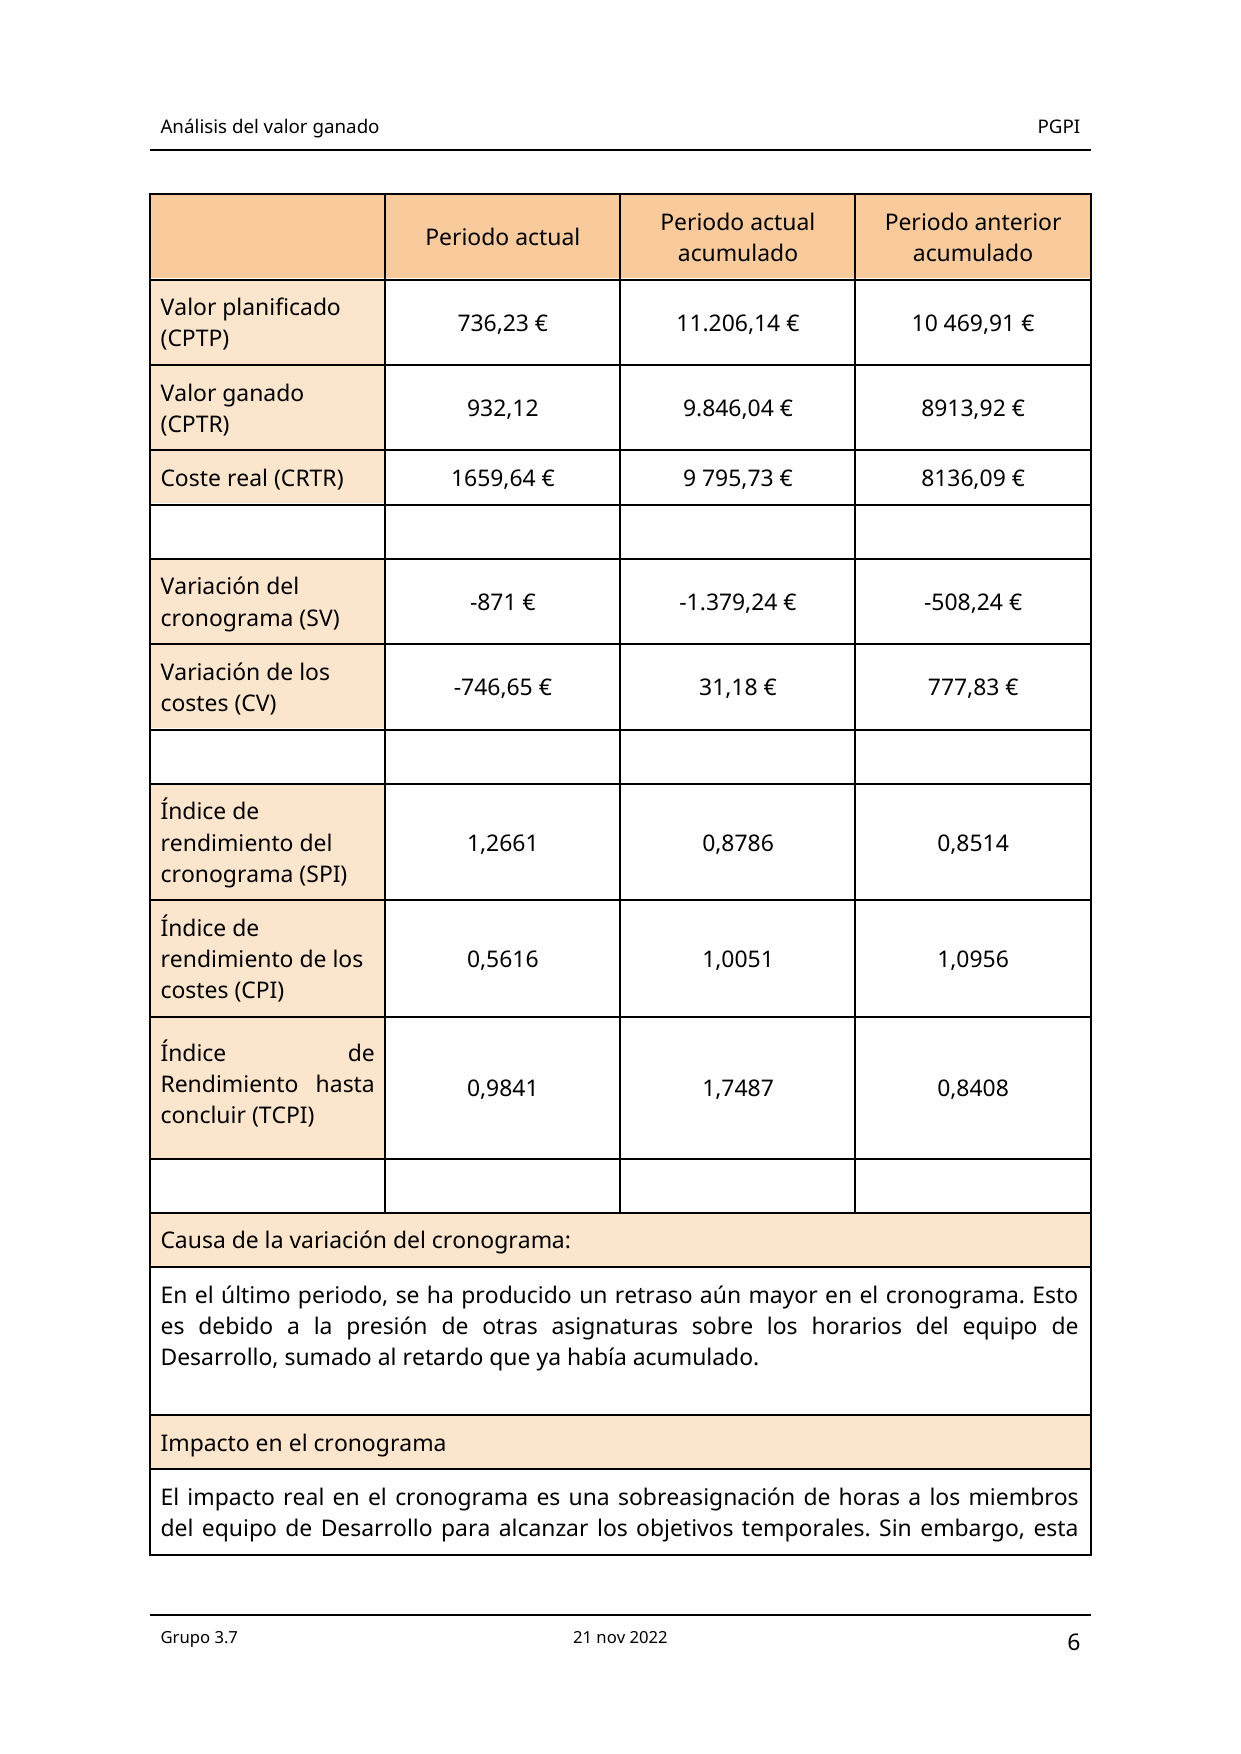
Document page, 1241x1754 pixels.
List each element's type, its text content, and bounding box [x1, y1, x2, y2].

table_cell -746,65 € [386, 645, 619, 728]
table_cell [386, 1160, 619, 1212]
table_header Periodo actual acumulado [621, 195, 854, 278]
table_header Periodo anterior acumulado [856, 195, 1090, 278]
table_cell -871 € [386, 560, 619, 643]
table_cell 0,9841 [386, 1018, 619, 1158]
table_cell 11.206,14 € [621, 281, 854, 364]
table_cell 1,0956 [856, 901, 1090, 1016]
table_cell [621, 506, 854, 558]
table_cell [386, 731, 619, 783]
table_cell 1,2661 [386, 785, 619, 899]
table_cell Índice de rendimiento del cronograma (SPI) [151, 785, 384, 899]
table_cell Causa de la variación del cronograma: [151, 1214, 1090, 1266]
table_cell El impacto real en el cronograma es una sobreasignación de horas a los miembros del equipo de Desarrollo para alcanzar los objetivos temporales. Sin embargo, esta [151, 1470, 1090, 1553]
table_cell [151, 506, 384, 558]
table_cell Índice de rendimiento de los costes (CPI) [151, 901, 384, 1016]
table_cell Variación de los costes (CV) [151, 645, 384, 728]
table_cell [621, 1160, 854, 1212]
table_cell [856, 1160, 1090, 1212]
table_cell -1.379,24 € [621, 560, 854, 643]
table_cell 932,12 [386, 366, 619, 449]
table_cell 1,0051 [621, 901, 854, 1016]
table_cell Índice de Rendimiento hasta concluir (TCPI) [151, 1018, 384, 1158]
table_header [151, 195, 384, 278]
table_cell Coste real (CRTR) [151, 451, 384, 503]
table_cell En el último periodo, se ha producido un retraso aún mayor en el cronograma. Esto es debido a la presión de otras asignaturas sobre los horarios del equipo de Desarrollo, sumado al retardo que ya había acumulado. [151, 1268, 1090, 1414]
table_cell Variación del cronograma (SV) [151, 560, 384, 643]
table_cell [386, 506, 619, 558]
table_cell 1659,64 € [386, 451, 619, 503]
table_cell 10 469,91 € [856, 281, 1090, 364]
table_header Periodo actual [386, 195, 619, 278]
table_cell 0,5616 [386, 901, 619, 1016]
table_cell 8136,09 € [856, 451, 1090, 503]
table_cell [151, 731, 384, 783]
table_cell 31,18 € [621, 645, 854, 728]
table_cell 9 795,73 € [621, 451, 854, 503]
table_cell 736,23 € [386, 281, 619, 364]
table_cell Impacto en el cronograma [151, 1416, 1090, 1468]
table_cell 777,83 € [856, 645, 1090, 728]
table_cell -508,24 € [856, 560, 1090, 643]
table_cell 0,8514 [856, 785, 1090, 899]
table_cell Valor ganado (CPTR) [151, 366, 384, 449]
table_cell 1,7487 [621, 1018, 854, 1158]
table_cell [621, 731, 854, 783]
table_cell Valor planificado (CPTP) [151, 281, 384, 364]
table_cell 0,8408 [856, 1018, 1090, 1158]
table_cell [856, 731, 1090, 783]
table_cell 8913,92 € [856, 366, 1090, 449]
table_cell [856, 506, 1090, 558]
table_cell [151, 1160, 384, 1212]
table_cell 9.846,04 € [621, 366, 854, 449]
table_cell 0,8786 [621, 785, 854, 899]
